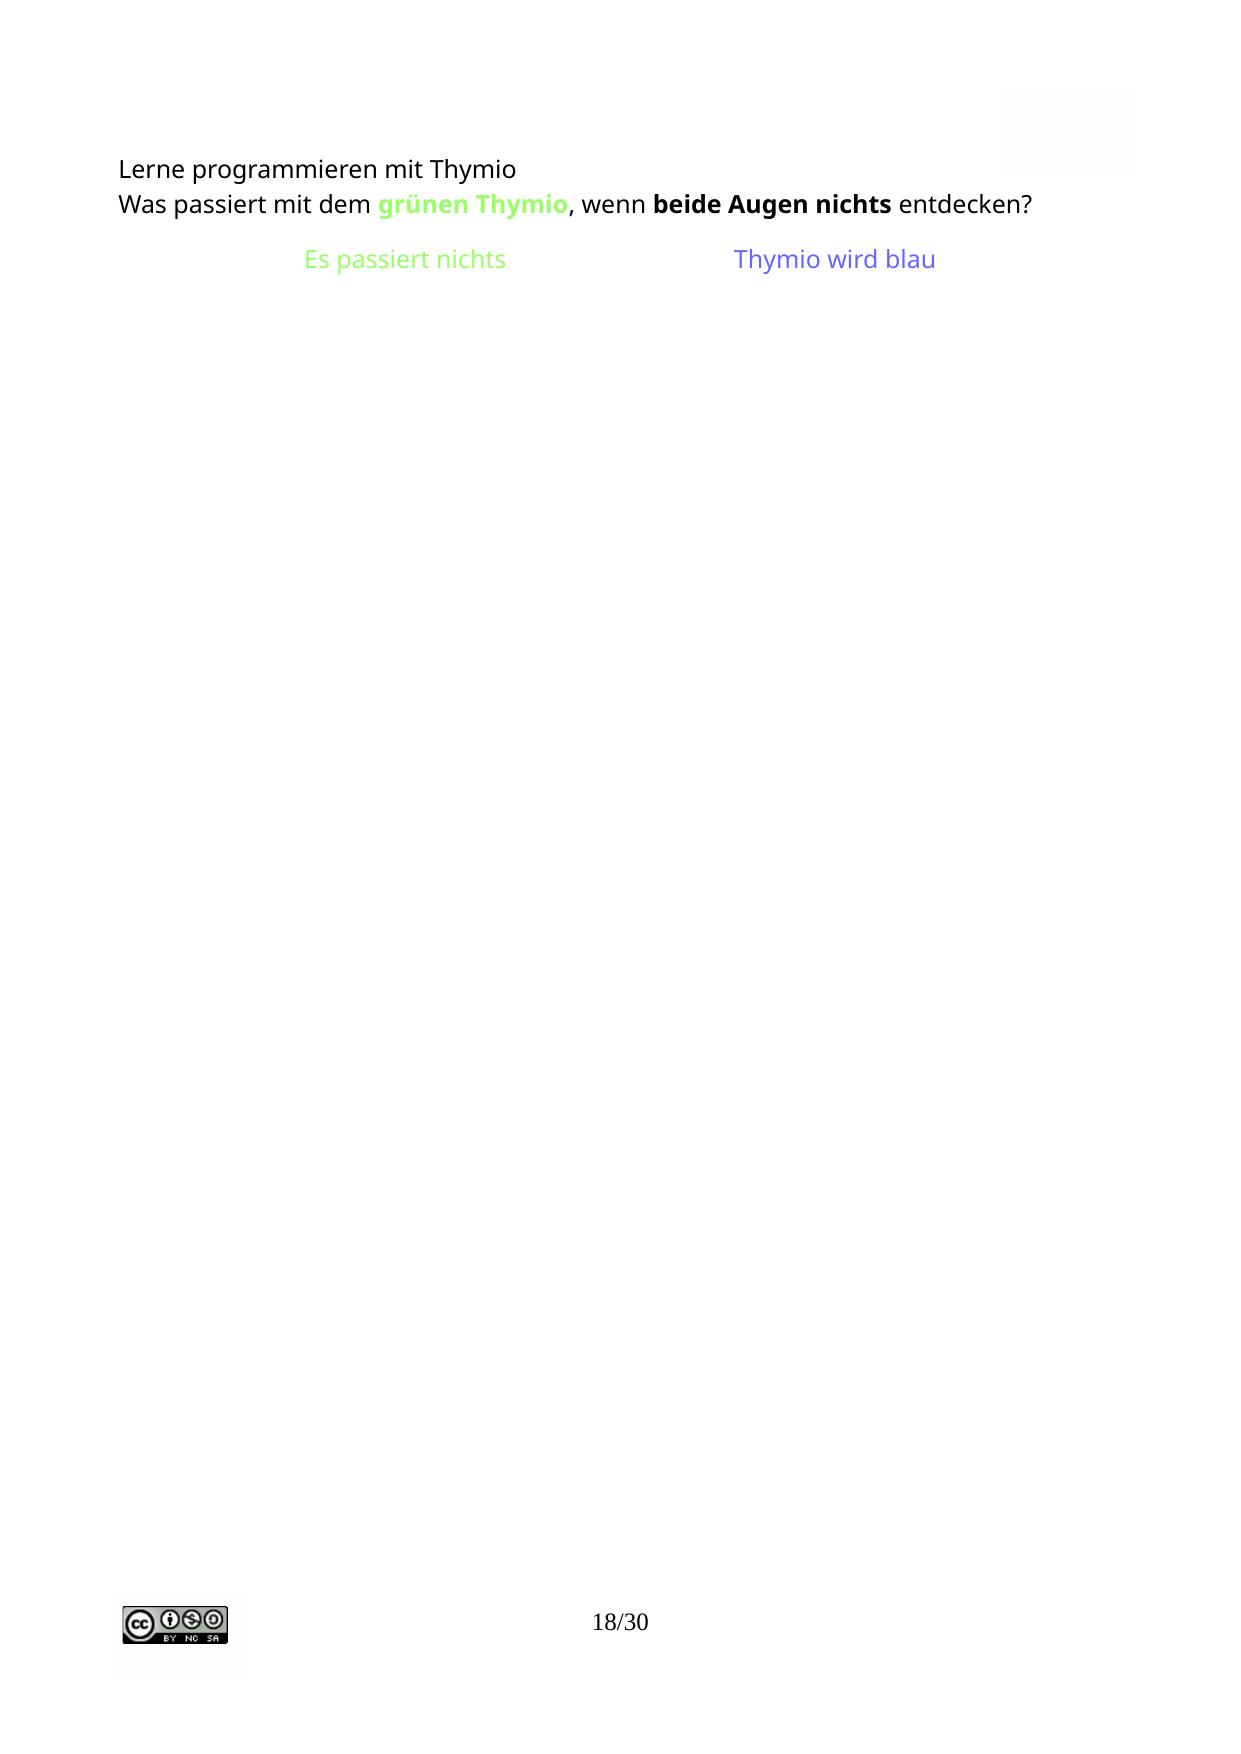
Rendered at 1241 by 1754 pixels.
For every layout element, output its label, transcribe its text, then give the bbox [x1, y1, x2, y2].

picture [999, 91, 1136, 177]
text Es passiert nichts Thymio wird blau [118, 242, 1122, 276]
text Was passiert mit dem grünen Thymio, wenn beide Augen nichts entdecken? [118, 186, 1122, 220]
picture [112, 1596, 249, 1682]
